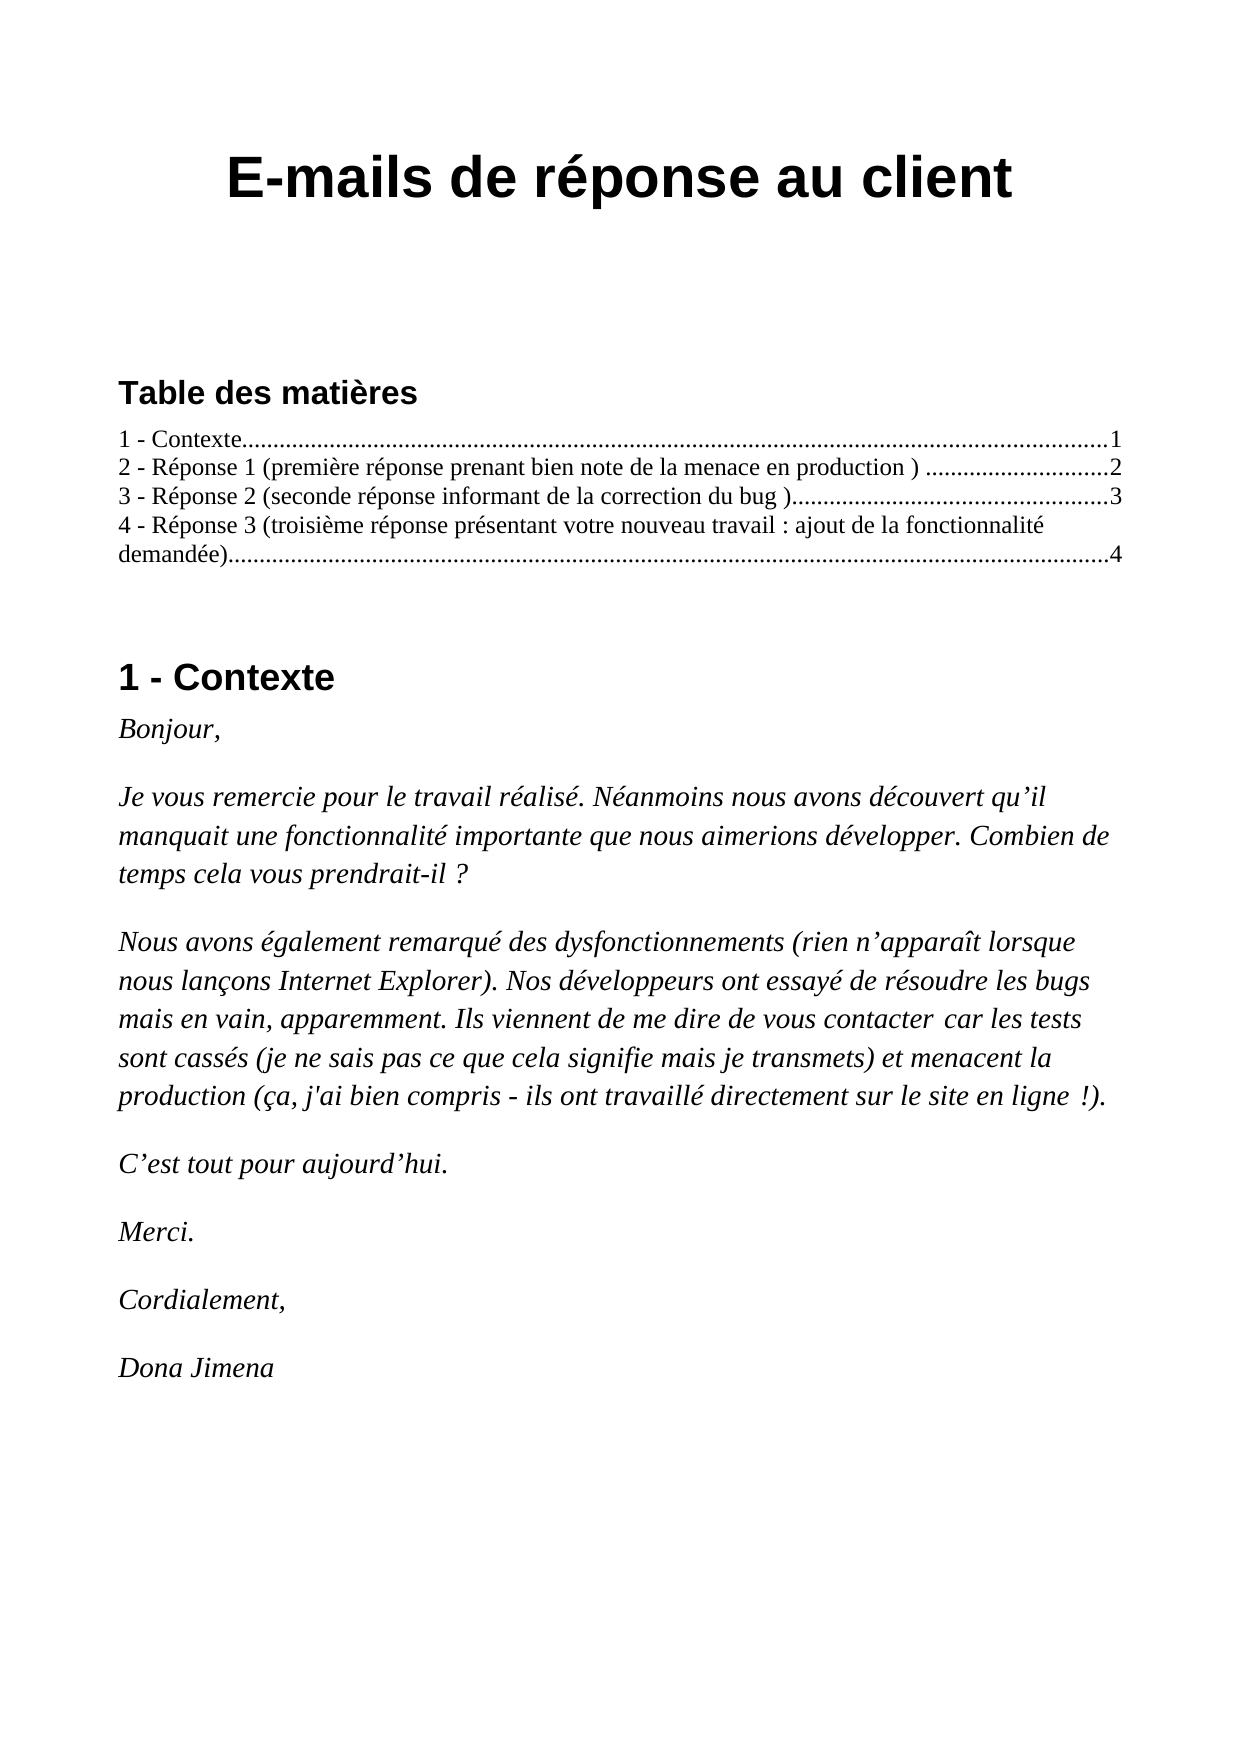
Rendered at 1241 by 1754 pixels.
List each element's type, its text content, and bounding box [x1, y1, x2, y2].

text 2 - Réponse 1 (première réponse prenant bien note de la menace en production ) 2 [118, 452, 1122, 481]
text C’est tout pour aujourd’hui. [118, 1146, 1122, 1180]
text 3 - Réponse 2 (seconde réponse informant de la correction du bug ) 3 [118, 481, 1122, 510]
text Je vous remercie pour le travail réalisé. Néanmoins nous avons découvert qu’il manquait une fonctionnalité importante que nous aimerions développer. Combien de temps cela vous prendrait-il ? [118, 779, 1122, 890]
text Bonjour, [118, 711, 1122, 744]
text Dona Jimena [118, 1350, 1122, 1384]
subtitle 1 - Contexte [118, 655, 1122, 698]
text Nous avons également remarqué des dysfonctionnements (rien n’apparaît lorsque nous lançons Internet Explorer). Nos développeurs ont essayé de résoudre les bugs mais en vain, apparemment. Ils viennent de me dire de vous contacter car les tests sont cassés (je ne sais pas ce que cela signifie mais je transmets) et menacent la production (ça, j'ai bien compris - ils ont travaillé directement sur le site en ligne !). [118, 924, 1122, 1112]
text 4 - Réponse 3 (troisième réponse présentant votre nouveau travail : ajout de la fonctionnalité demandée) 4 [118, 510, 1122, 567]
subtitle Table des matières [118, 373, 1122, 411]
text 1 - Contexte 1 [118, 424, 1122, 452]
title E-mails de réponse au client [118, 143, 1122, 210]
text Cordialement, [118, 1282, 1122, 1316]
text Merci. [118, 1214, 1122, 1248]
